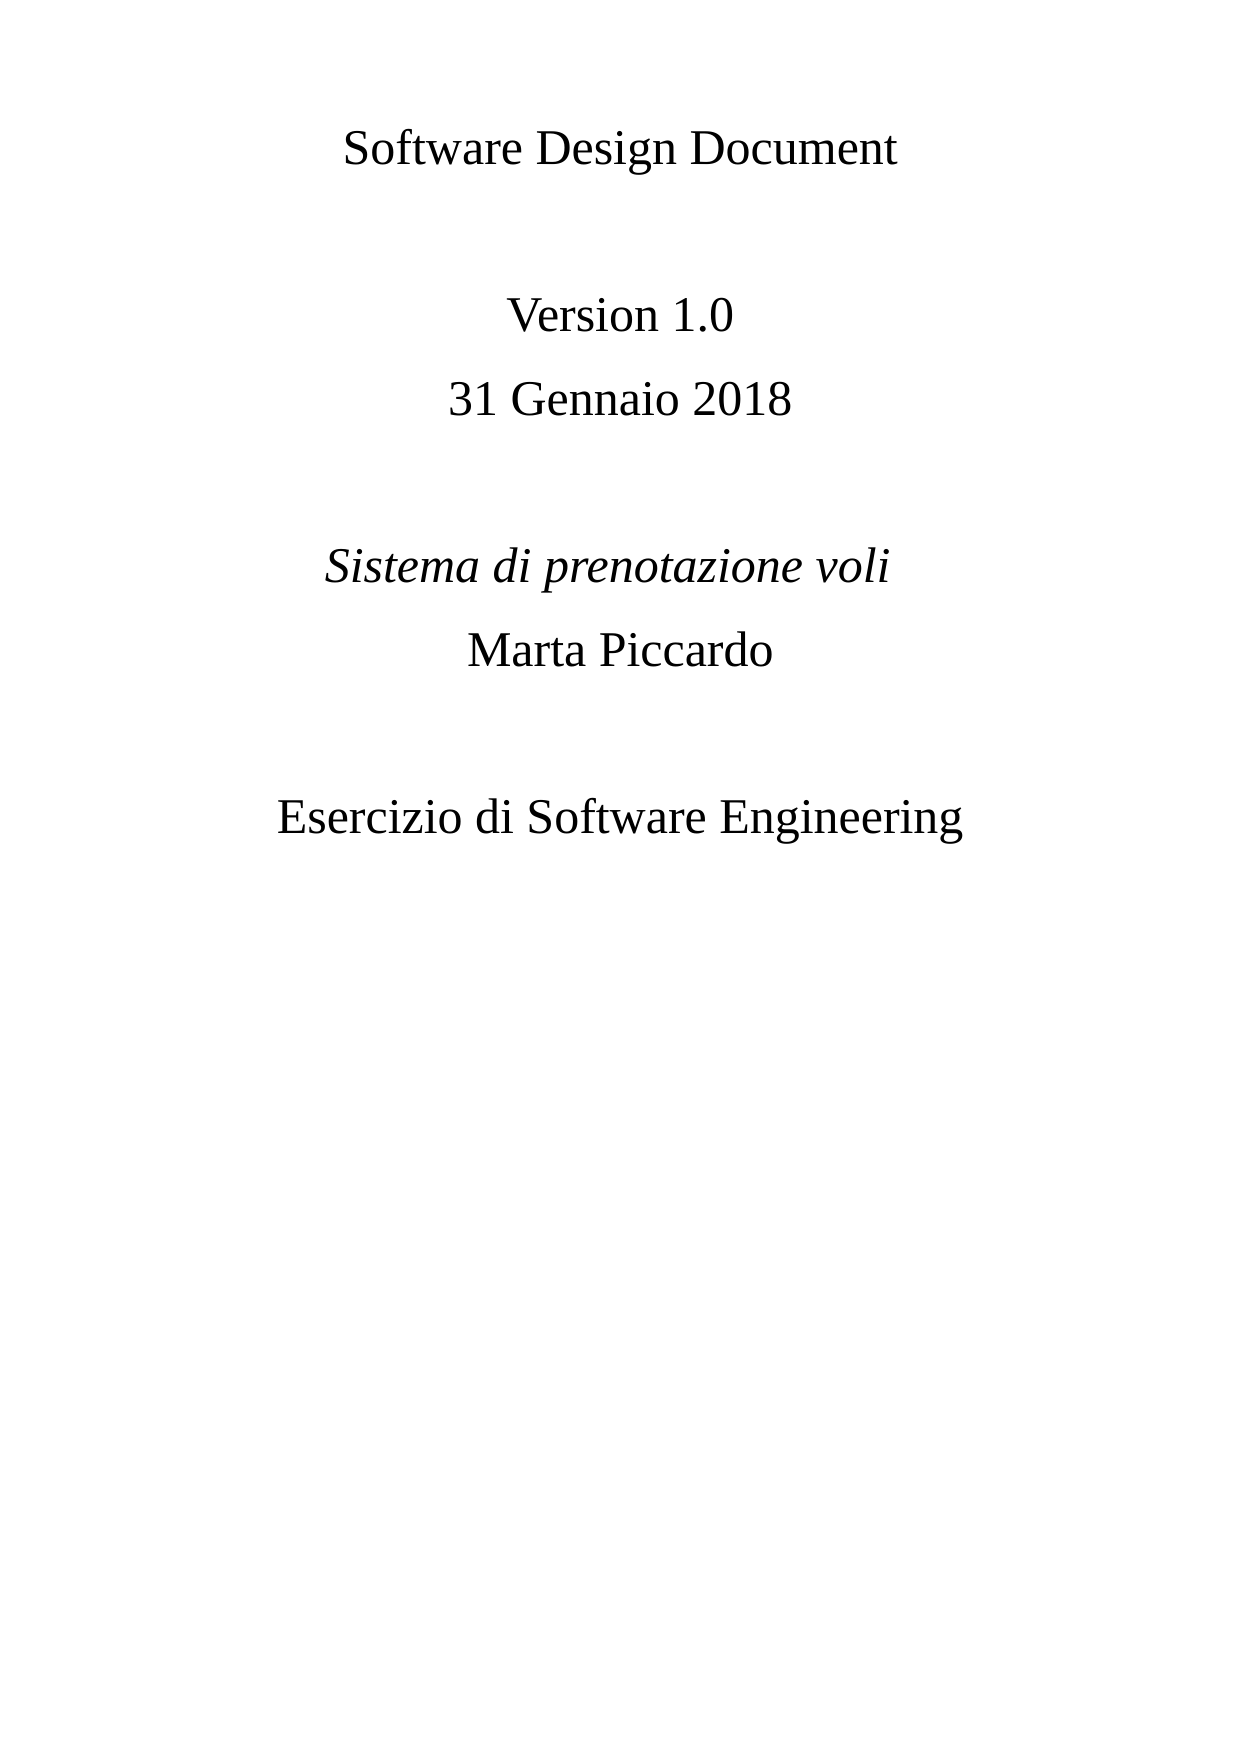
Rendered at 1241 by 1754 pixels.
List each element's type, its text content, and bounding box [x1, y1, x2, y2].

text Marta Piccardo [118, 619, 1122, 677]
text 31 Gennaio 2018 [118, 369, 1122, 426]
text Sistema di prenotazione voli [118, 536, 1122, 593]
text Esercizio di Software Engineering [118, 786, 1122, 844]
text Software Design Document [118, 118, 1122, 176]
text Version 1.0 [118, 285, 1122, 343]
